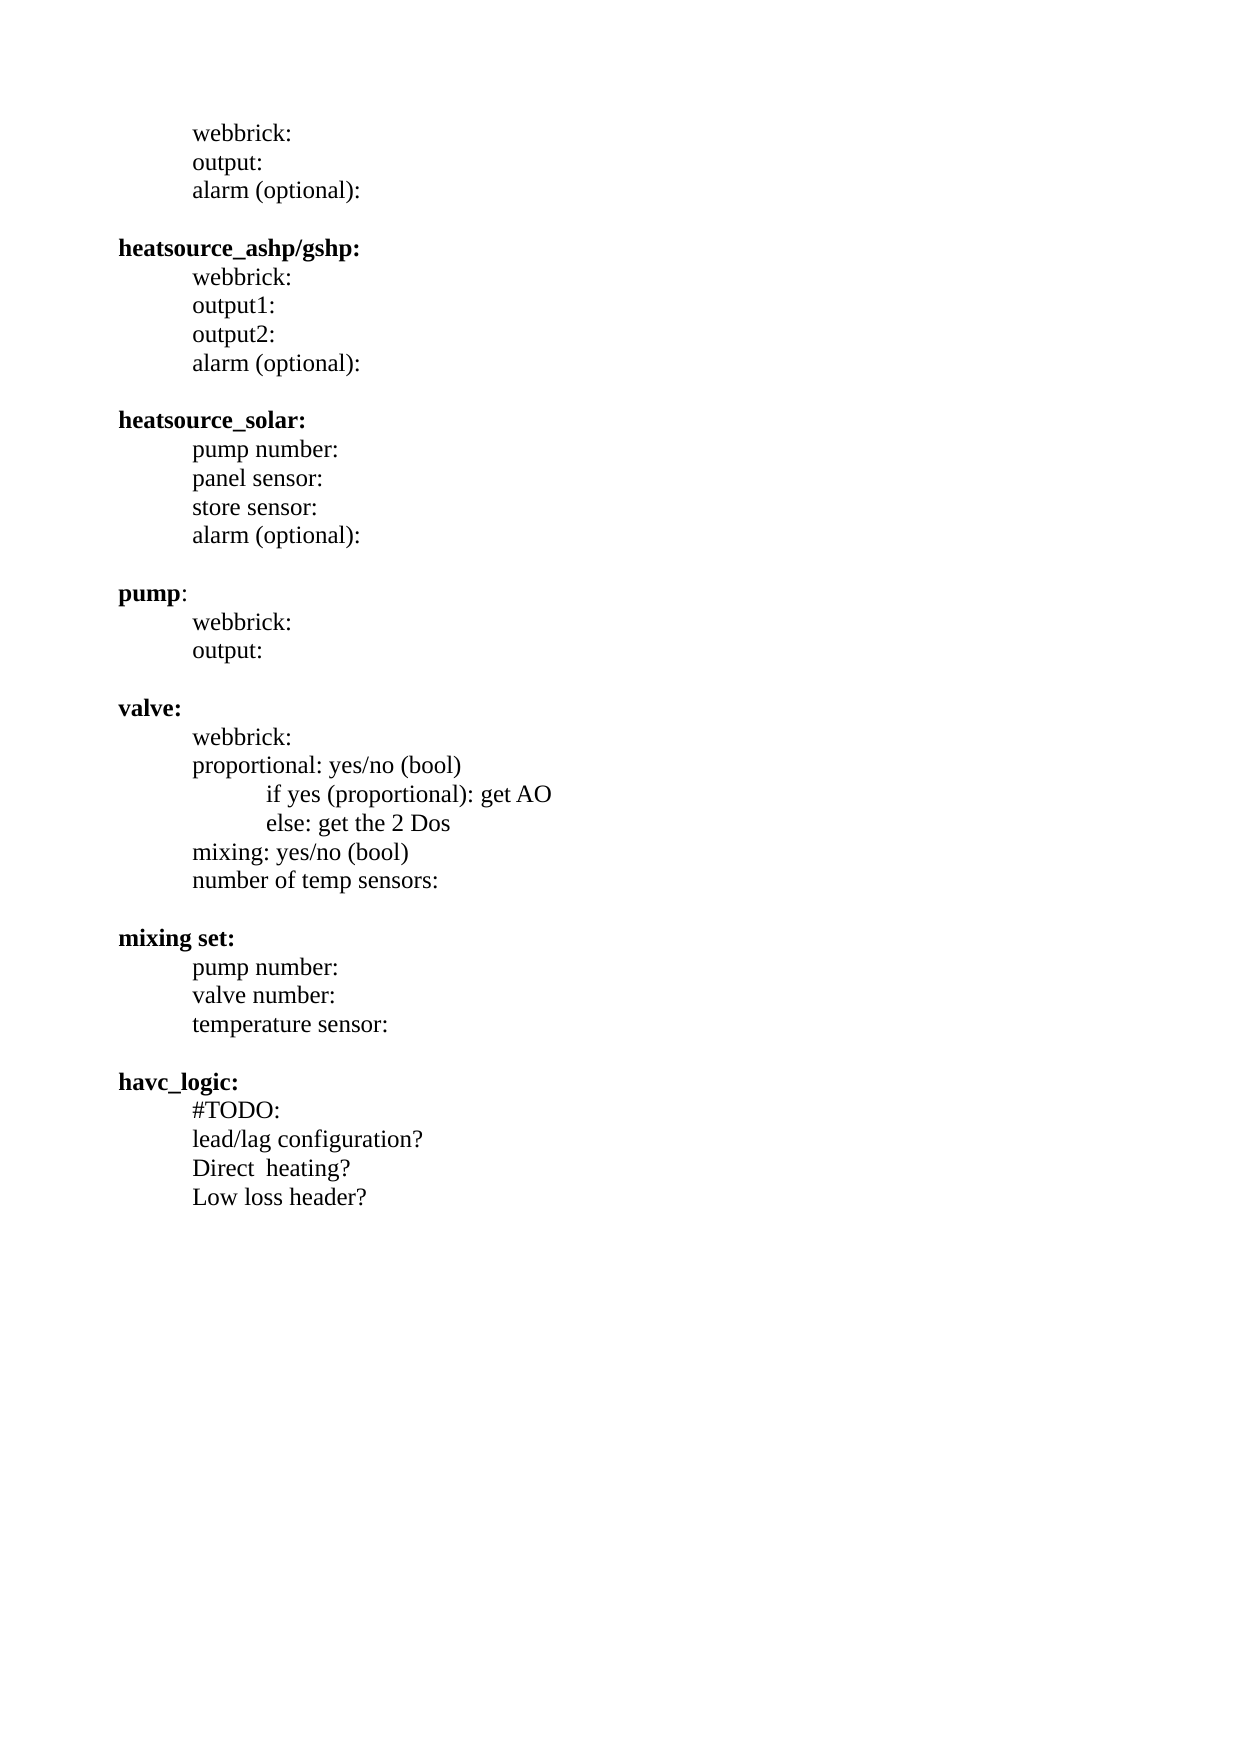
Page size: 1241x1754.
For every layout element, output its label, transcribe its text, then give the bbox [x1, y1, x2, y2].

text alarm (optional): [118, 176, 1122, 204]
text webbrick: [118, 607, 1122, 636]
text number of temp sensors: [118, 866, 1122, 894]
text pump number: [118, 434, 1122, 463]
text valve number: [118, 981, 1122, 1009]
text output: [118, 636, 1122, 664]
text #TODO: [118, 1096, 1122, 1124]
text store sensor: [118, 492, 1122, 521]
text pump number: [118, 952, 1122, 981]
text output2: [118, 319, 1122, 348]
text temperature sensor: [118, 1009, 1122, 1038]
text webbrick: [118, 262, 1122, 291]
text alarm (optional): [118, 348, 1122, 377]
text havc_logic: [118, 1067, 1122, 1096]
text lead/lag configuration? [118, 1124, 1122, 1153]
text alarm (optional): [118, 521, 1122, 549]
text if yes (proportional): get AO [118, 779, 1122, 808]
text output1: [118, 291, 1122, 319]
text mixing: yes/no (bool) [118, 837, 1122, 866]
text mixing set: [118, 923, 1122, 952]
text output: [118, 147, 1122, 176]
text webbrick: [118, 722, 1122, 751]
text panel sensor: [118, 463, 1122, 492]
text heatsource_solar: [118, 406, 1122, 434]
text heatsource_ashp/gshp: [118, 233, 1122, 262]
text else: get the 2 Dos [118, 808, 1122, 837]
text valve: [118, 693, 1122, 722]
text proportional: yes/no (bool) [118, 751, 1122, 779]
text pump: [118, 578, 1122, 607]
text Low loss header? [118, 1182, 1122, 1211]
text Direct heating? [118, 1153, 1122, 1182]
text webbrick: [118, 118, 1122, 147]
